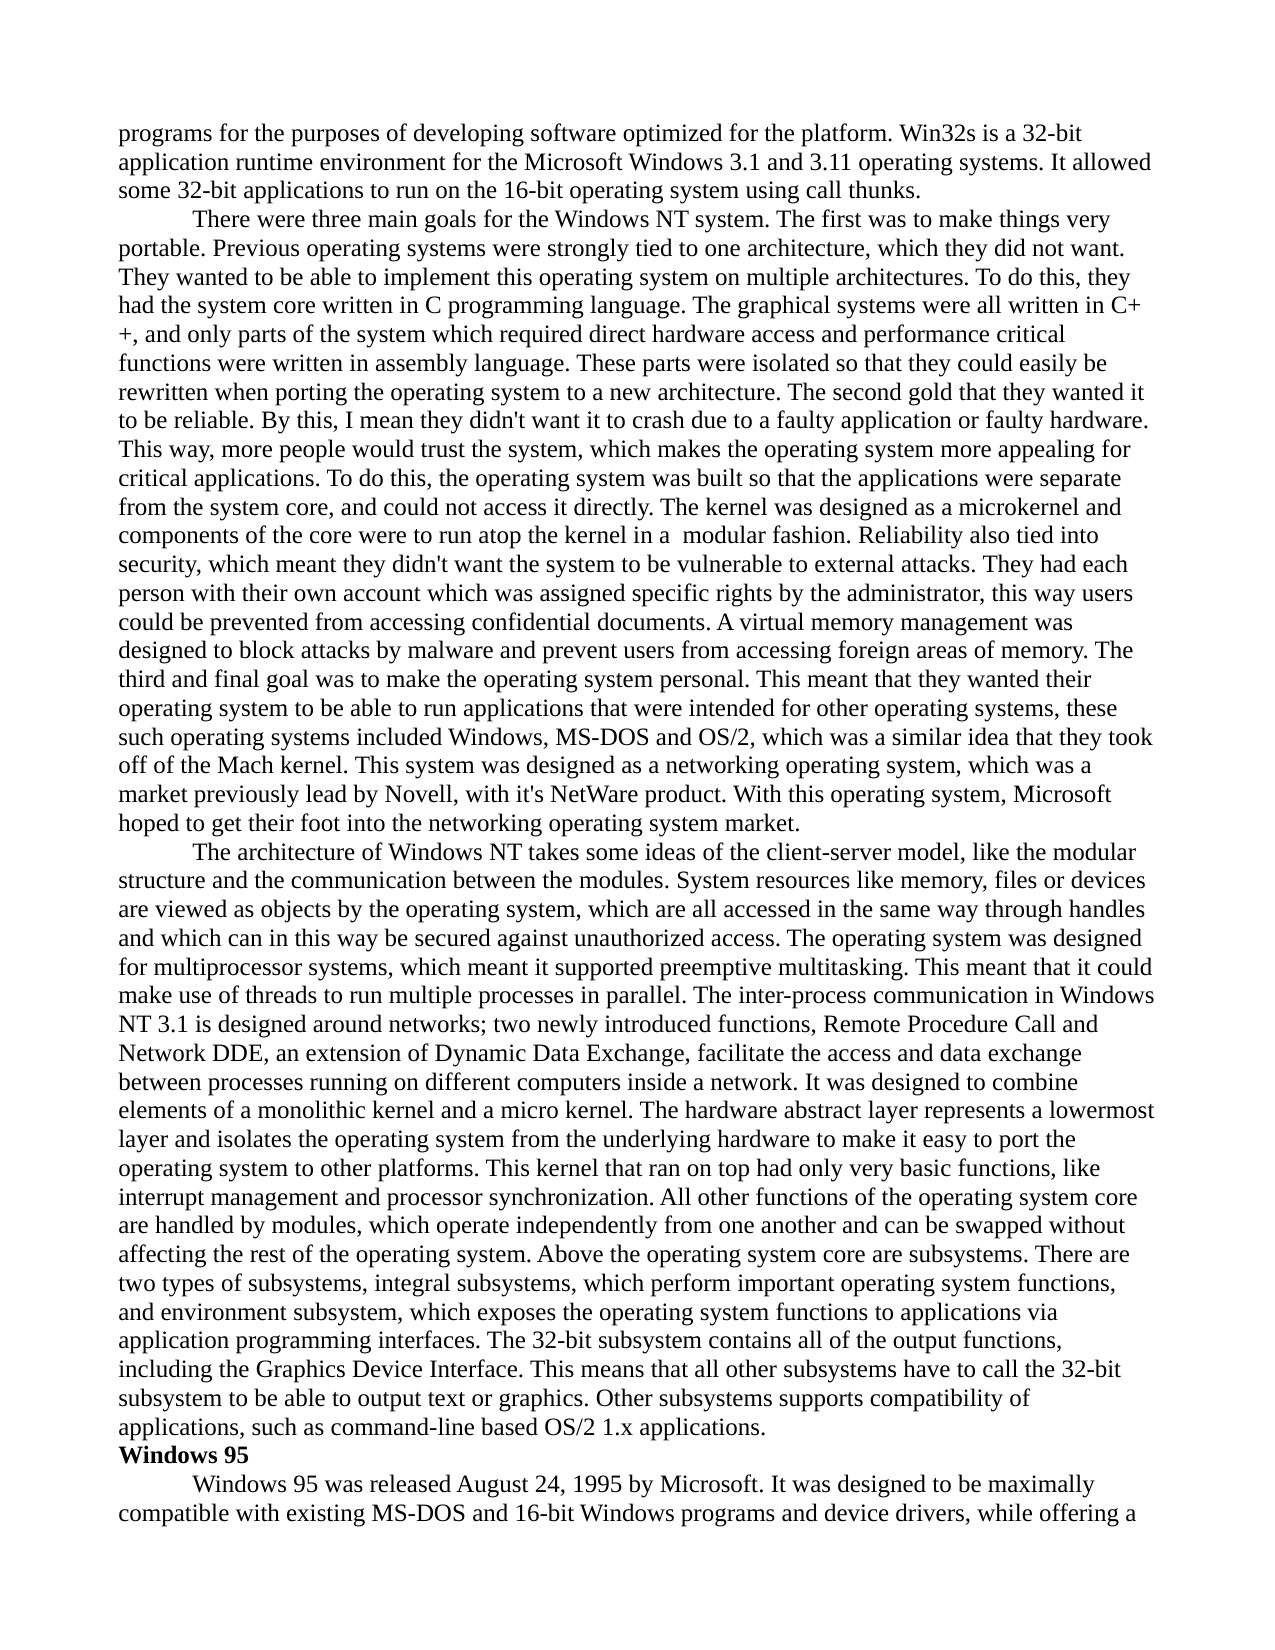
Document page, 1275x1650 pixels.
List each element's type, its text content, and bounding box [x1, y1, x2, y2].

text Windows 95 [118, 1441, 1157, 1469]
text The architecture of Windows NT takes some ideas of the client-server model, like the modular structure and the communication between the modules. System resources like memory, files or devices are viewed as objects by the operating system, which are all accessed in the same way through handles and which can in this way be secured against unauthorized access. The operating system was designed for multiprocessor systems, which meant it supported preemptive multitasking. This meant that it could make use of threads to run multiple processes in parallel. The inter-process communication in Windows NT 3.1 is designed around networks; two newly introduced functions, Remote Procedure Call and Network DDE, an extension of Dynamic Data Exchange, facilitate the access and data exchange between processes running on different computers inside a network. It was designed to combine elements of a monolithic kernel and a micro kernel. The hardware abstract layer represents a lowermost layer and isolates the operating system from the underlying hardware to make it easy to port the operating system to other platforms. This kernel that ran on top had only very basic functions, like interrupt management and processor synchronization. All other functions of the operating system core are handled by modules, which operate independently from one another and can be swapped without affecting the rest of the operating system. Above the operating system core are subsystems. There are two types of subsystems, integral subsystems, which perform important operating system functions, and environment subsystem, which exposes the operating system functions to applications via application programming interfaces. The 32-bit subsystem contains all of the output functions, including the Graphics Device Interface. This means that all other subsystems have to call the 32-bit subsystem to be able to output text or graphics. Other subsystems supports compatibility of applications, such as command-line based OS/2 1.x applications. [118, 837, 1157, 1441]
text Windows 95 was released August 24, 1995 by Microsoft. It was designed to be maximally compatible with existing MS-DOS and 16-bit Windows programs and device drivers, while offering a [118, 1469, 1157, 1527]
text programs for the purposes of developing software optimized for the platform. Win32s is a 32-bit application runtime environment for the Microsoft Windows 3.1 and 3.11 operating systems. It allowed some 32-bit applications to run on the 16-bit operating system using call thunks. [118, 118, 1157, 204]
text There were three main goals for the Windows NT system. The first was to make things very portable. Previous operating systems were strongly tied to one architecture, which they did not want. They wanted to be able to implement this operating system on multiple architectures. To do this, they had the system core written in C programming language. The graphical systems were all written in C++, and only parts of the system which required direct hardware access and performance critical functions were written in assembly language. These parts were isolated so that they could easily be rewritten when porting the operating system to a new architecture. The second gold that they wanted it to be reliable. By this, I mean they didn't want it to crash due to a faulty application or faulty hardware. This way, more people would trust the system, which makes the operating system more appealing for critical applications. To do this, the operating system was built so that the applications were separate from the system core, and could not access it directly. The kernel was designed as a microkernel and components of the core were to run atop the kernel in a modular fashion. Reliability also tied into security, which meant they didn't want the system to be vulnerable to external attacks. They had each person with their own account which was assigned specific rights by the administrator, this way users could be prevented from accessing confidential documents. A virtual memory management was designed to block attacks by malware and prevent users from accessing foreign areas of memory. The third and final goal was to make the operating system personal. This meant that they wanted their operating system to be able to run applications that were intended for other operating systems, these such operating systems included Windows, MS-DOS and OS/2, which was a similar idea that they took off of the Mach kernel. This system was designed as a networking operating system, which was a market previously lead by Novell, with it's NetWare product. With this operating system, Microsoft hoped to get their foot into the networking operating system market. [118, 204, 1157, 837]
